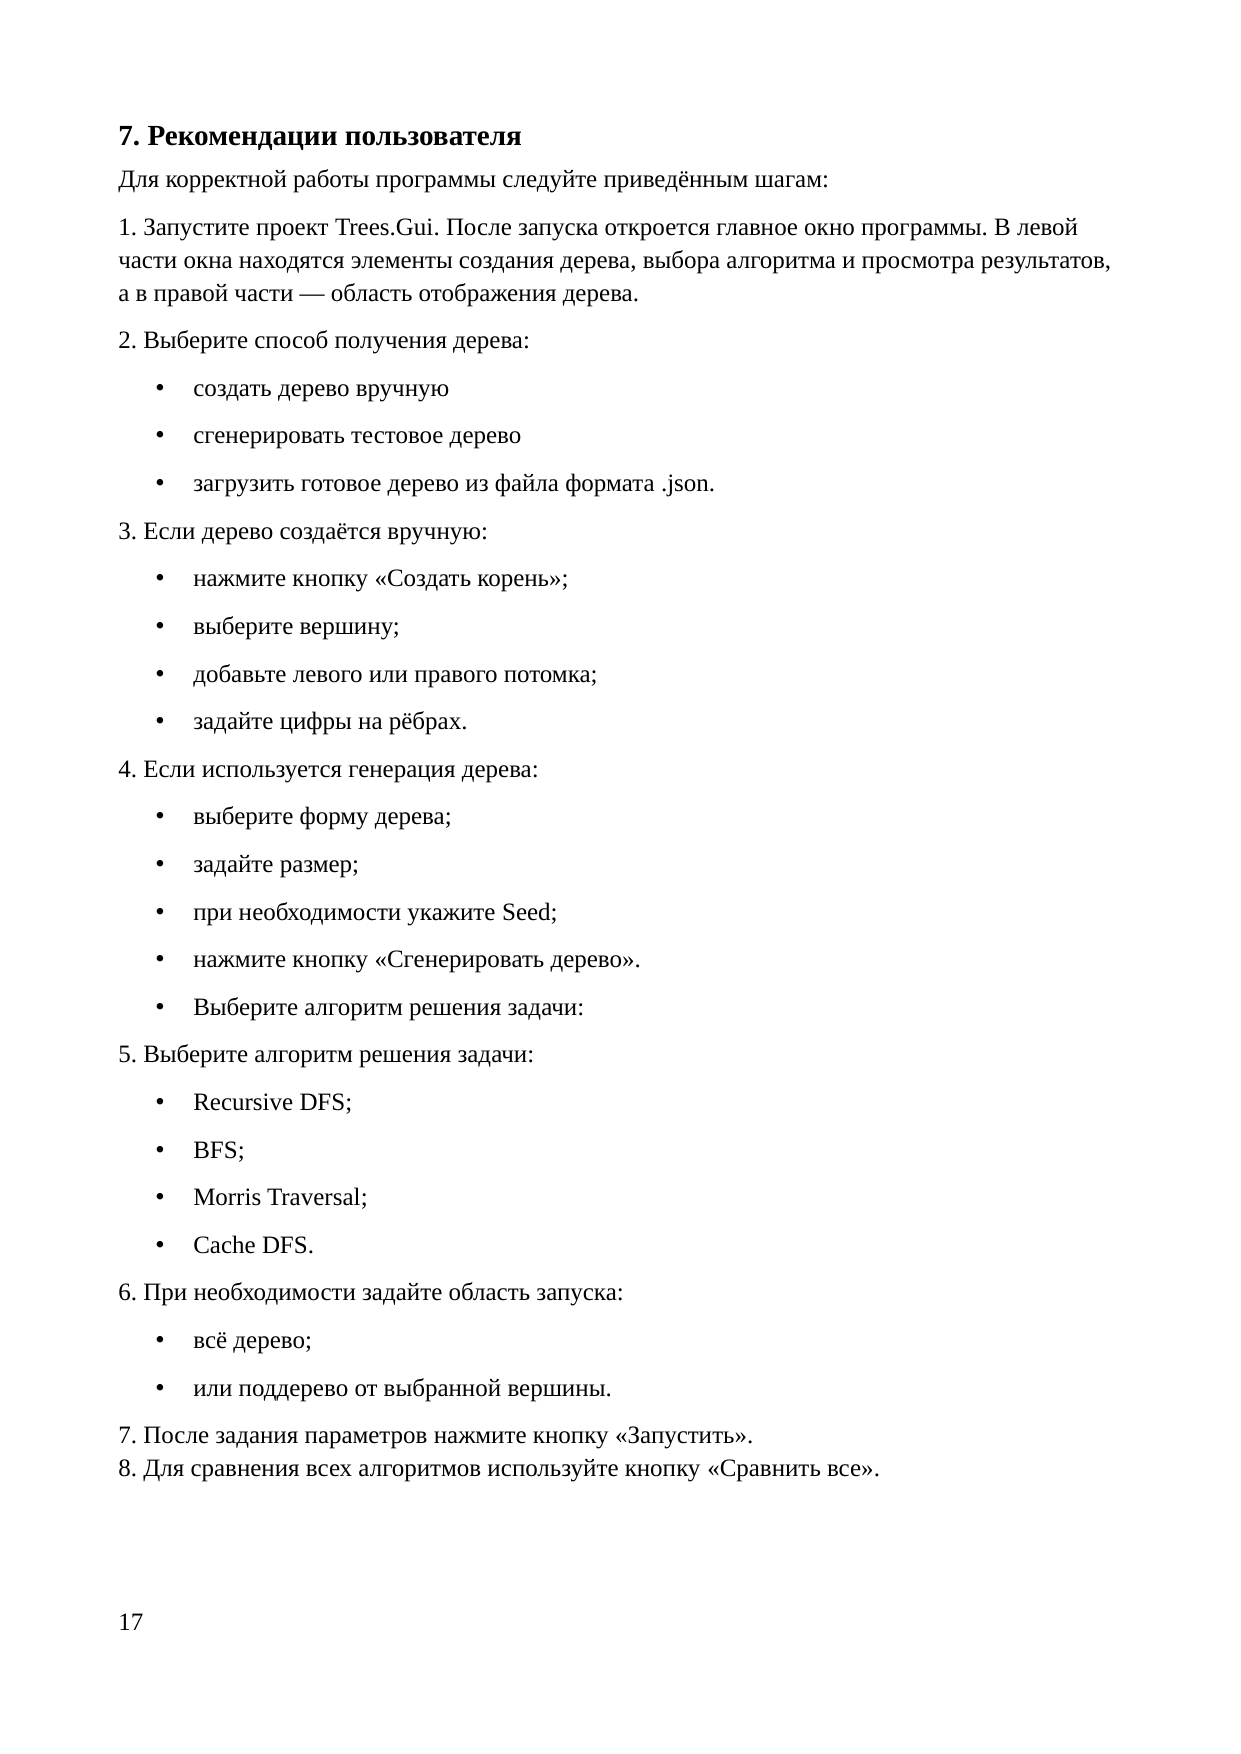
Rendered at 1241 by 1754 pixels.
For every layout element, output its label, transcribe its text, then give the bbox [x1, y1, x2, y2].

text 3. Если дерево создаётся вручную: [118, 516, 1122, 544]
text 2. Выберите способ получения дерева: [118, 325, 1122, 354]
list выберите форму дерева; [156, 801, 1122, 830]
list нажмите кнопку «Сгенерировать дерево». [156, 944, 1122, 973]
text 5. Выберите алгоритм решения задачи: [118, 1039, 1122, 1068]
list задайте цифры на рёбрах. [156, 706, 1122, 735]
list всё дерево; [156, 1325, 1122, 1354]
list загрузить готовое дерево из файла формата .json. [156, 468, 1122, 497]
text 7. После задания параметров нажмите кнопку «Запустить». 8. Для сравнения всех алгоритмов используйте кнопку «Сравнить все». [118, 1420, 1122, 1482]
list выберите вершину; [156, 611, 1122, 640]
list или поддерево от выбранной вершины. [156, 1373, 1122, 1401]
text 6. При необходимости задайте область запуска: [118, 1277, 1122, 1306]
text 1. Запустите проект Trees.Gui. После запуска откроется главное окно программы. В левой части окна находятся элементы создания дерева, выбора алгоритма и просмотра результатов, а в правой части — область отображения дерева. [118, 212, 1122, 307]
list Recursive DFS; [156, 1087, 1122, 1116]
list задайте размер; [156, 849, 1122, 878]
list Выберите алгоритм решения задачи: [156, 992, 1122, 1021]
list Cache DFS. [156, 1230, 1122, 1259]
list сгенерировать тестовое дерево [156, 421, 1122, 449]
list нажмите кнопку «Создать корень»; [156, 563, 1122, 592]
text 4. Если используется генерация дерева: [118, 754, 1122, 783]
subtitle 7. Рекомендации пользователя [118, 118, 1122, 152]
text Для корректной работы программы следуйте приведённым шагам: [118, 164, 1122, 193]
list Morris Traversal; [156, 1182, 1122, 1211]
list при необходимости укажите Seed; [156, 897, 1122, 925]
list BFS; [156, 1135, 1122, 1163]
list добавьте левого или правого потомка; [156, 659, 1122, 687]
list создать дерево вручную [156, 373, 1122, 402]
